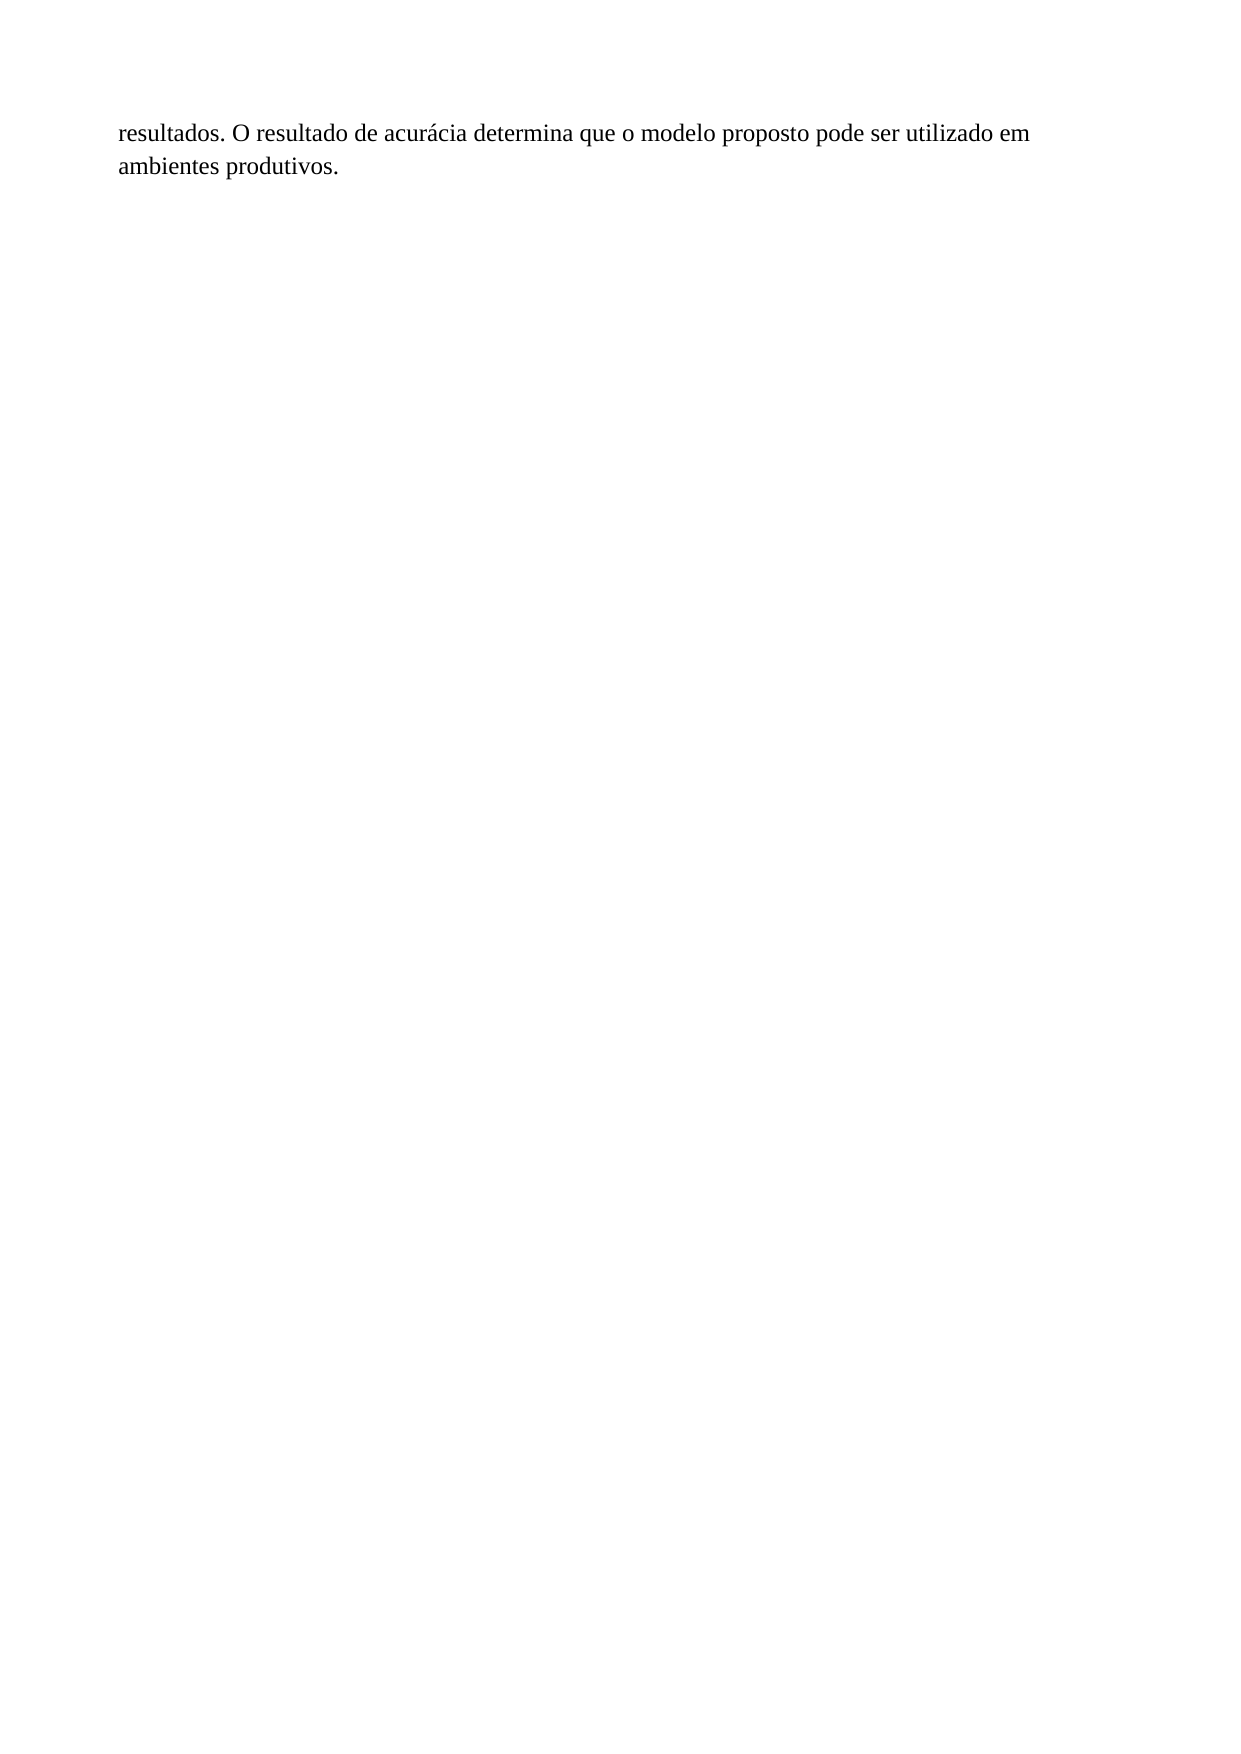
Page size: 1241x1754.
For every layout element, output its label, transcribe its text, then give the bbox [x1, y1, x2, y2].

text resultados. O resultado de acurácia determina que o modelo proposto pode ser utilizado em ambientes produtivos. [118, 118, 1122, 180]
